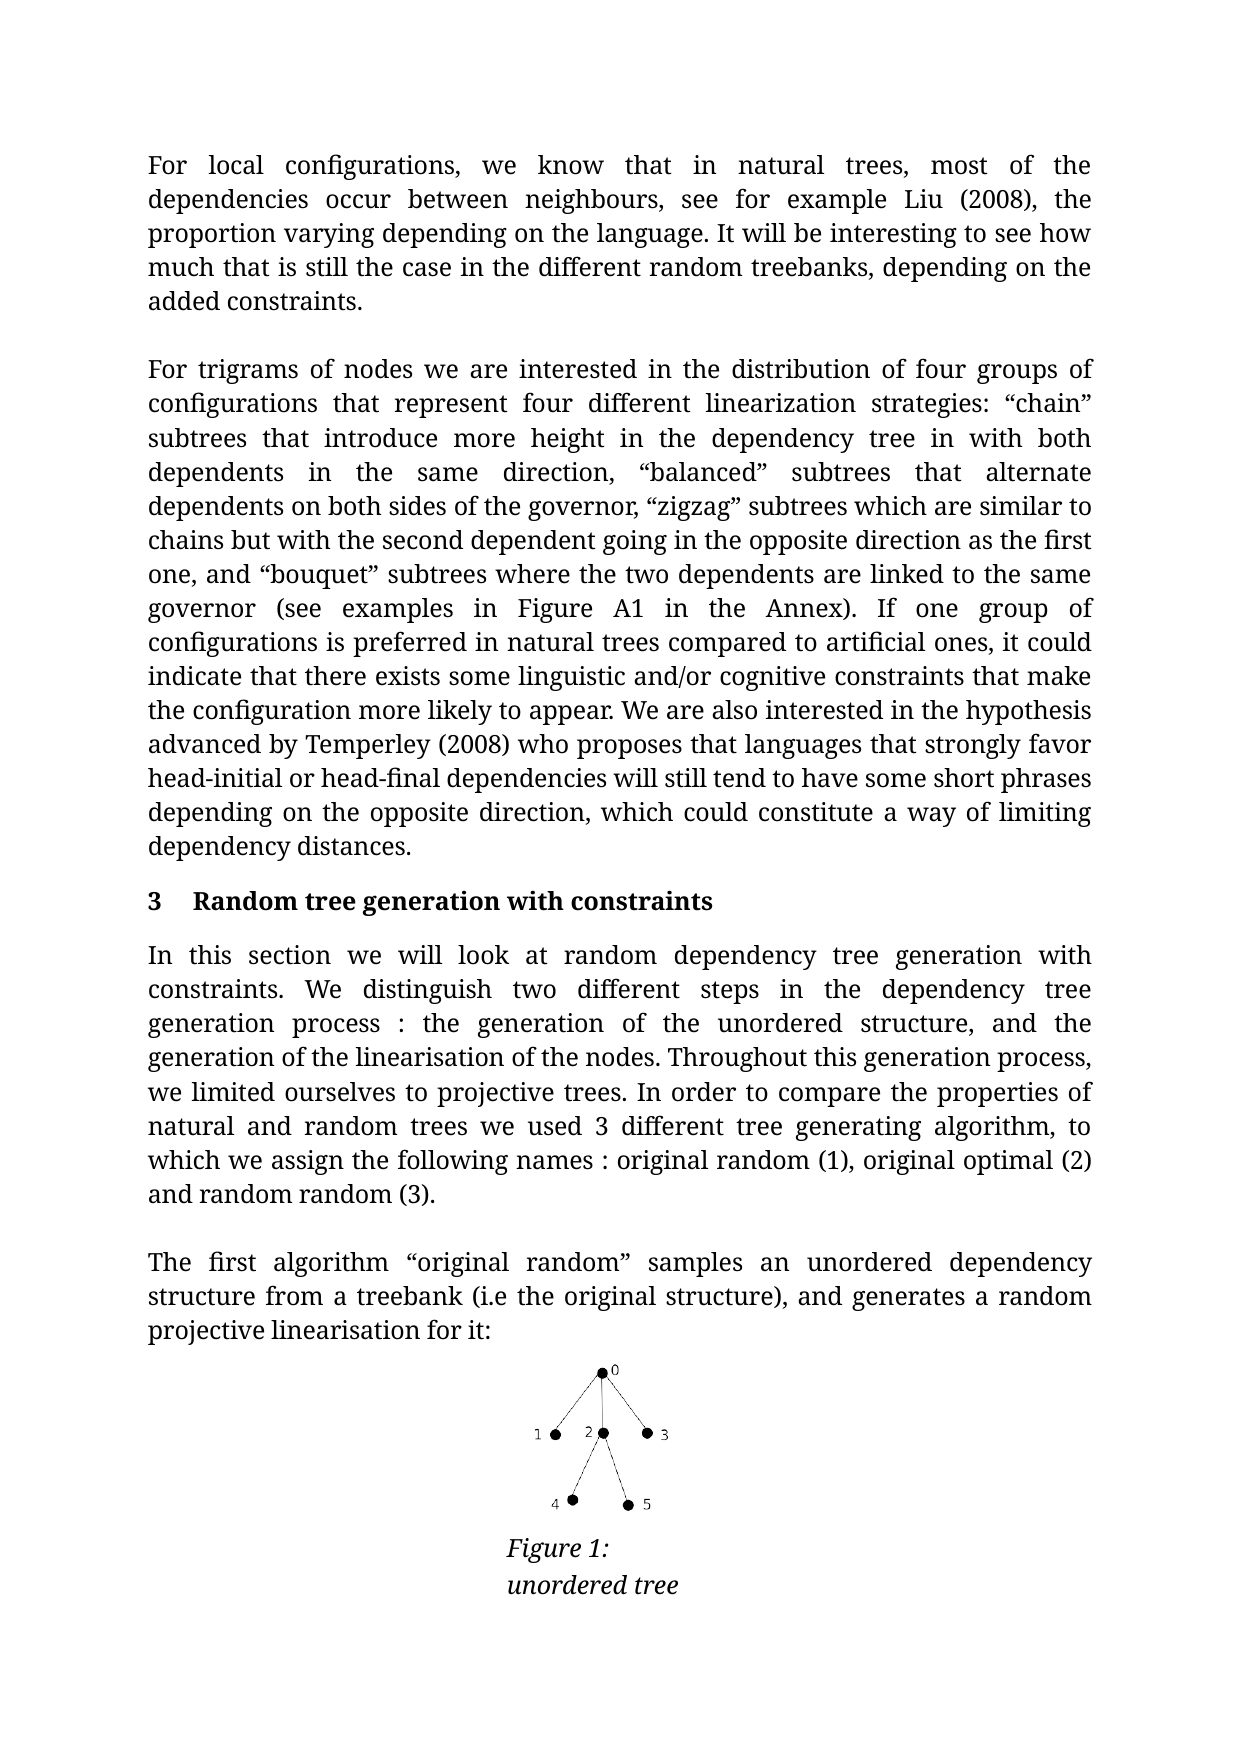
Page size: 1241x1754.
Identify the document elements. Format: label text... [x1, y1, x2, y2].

text The first algorithm “original random” samples an unordered dependency structure from a treebank (i.e the original structure), and generates a random projective linearisation for it: [148, 1244, 1092, 1347]
list Random tree generation with constraints [148, 884, 1092, 918]
picture [506, 1364, 734, 1520]
text For trigrams of nodes we are interested in the distribution of four groups of configurations that represent four different linearization strategies: “chain” subtrees that introduce more height in the dependency tree in with both dependents in the same direction, “balanced” subtrees that alternate dependents on both sides of the governor, “zigzag” subtrees which are similar to chains but with the second dependent going in the opposite direction as the first one, and “bouquet” subtrees where the two dependents are linked to the same governor (see examples in Figure A1 in the Annex). If one group of configurations is preferred in natural trees compared to artificial ones, it could indicate that there exists some linguistic and/or cognitive constraints that make the configuration more likely to appear. We are also interested in the hypothesis advanced by Temperley (2008) who proposes that languages that strongly favor head-initial or head-final dependencies will still tend to have some short phrases depending on the opposite direction, which could constitute a way of limiting dependency distances. [148, 352, 1092, 863]
text For local configurations, we know that in natural trees, most of the dependencies occur between neighbours, see for example Liu (2008), the proportion varying depending on the language. It will be interesting to see how much that is still the case in the different random treebanks, depending on the added constraints. [148, 148, 1092, 318]
text Figure 1: unordered tree [507, 1520, 734, 1602]
text In this section we will look at random dependency tree generation with constraints. We distinguish two different steps in the dependency tree generation process : the generation of the unordered structure, and the generation of the linearisation of the nodes. Throughout this generation process, we limited ourselves to projective trees. In order to compare the properties of natural and random trees we used 3 different tree generating algorithm, to which we assign the following names : original random (1), original optimal (2) and random random (3). [148, 938, 1092, 1210]
